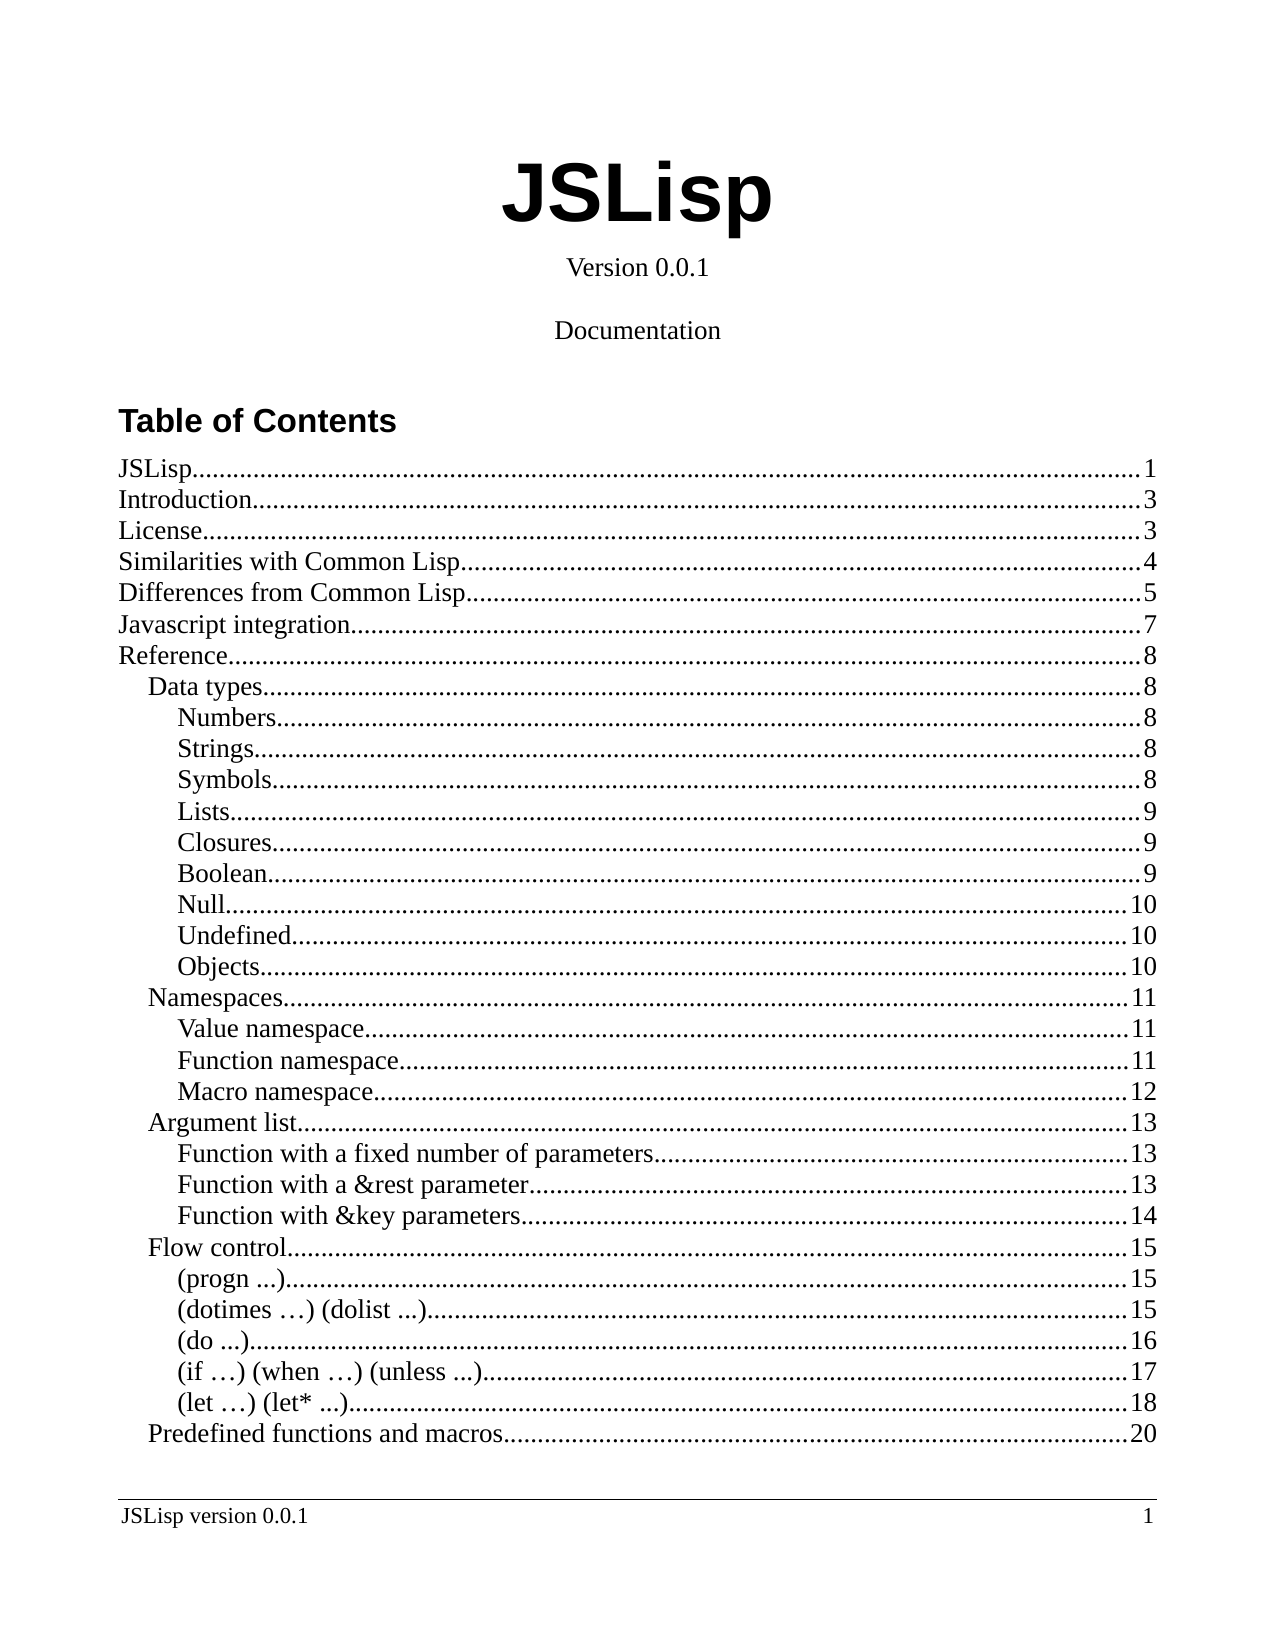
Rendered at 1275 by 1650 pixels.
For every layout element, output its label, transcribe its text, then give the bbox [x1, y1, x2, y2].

text Strings 8 [177, 732, 1157, 763]
text (dotimes …) (dolist ...) 15 [177, 1293, 1157, 1324]
text JSLisp 1 [118, 452, 1157, 483]
text Function with &key parameters 14 [177, 1199, 1157, 1231]
text Differences from Common Lisp 5 [118, 577, 1157, 608]
text Undefined 10 [177, 919, 1157, 950]
text Javascript integration 7 [118, 608, 1157, 639]
text (if …) (when …) (unless ...) 17 [177, 1355, 1157, 1386]
text (let …) (let* ...) 18 [177, 1386, 1157, 1417]
text Function with a &rest parameter 13 [177, 1168, 1157, 1199]
text Similarities with Common Lisp 4 [118, 545, 1157, 577]
text Namespaces 11 [148, 981, 1157, 1013]
text Flow control 15 [148, 1231, 1157, 1262]
text Value namespace 11 [177, 1013, 1157, 1044]
text Function with a fixed number of parameters 13 [177, 1137, 1157, 1168]
text Documentation [118, 314, 1157, 345]
text Boolean 9 [177, 857, 1157, 888]
text Lists 9 [177, 794, 1157, 826]
text License 3 [118, 514, 1157, 545]
text Null 10 [177, 888, 1157, 919]
text Closures 9 [177, 826, 1157, 857]
text Reference 8 [118, 639, 1157, 670]
text (progn ...) 15 [177, 1262, 1157, 1293]
text Objects 10 [177, 950, 1157, 981]
text Predefined functions and macros 20 [148, 1417, 1157, 1449]
subtitle Table of Contents [118, 401, 1157, 439]
text (do ...) 16 [177, 1324, 1157, 1355]
text Argument list 13 [148, 1106, 1157, 1137]
text Data types 8 [148, 670, 1157, 701]
text Introduction 3 [118, 483, 1157, 514]
text Macro namespace 12 [177, 1075, 1157, 1106]
text Symbols 8 [177, 763, 1157, 794]
text Version 0.0.1 [118, 251, 1157, 283]
text Numbers 8 [177, 701, 1157, 732]
text Function namespace 11 [177, 1044, 1157, 1075]
subtitle JSLisp [118, 143, 1157, 239]
